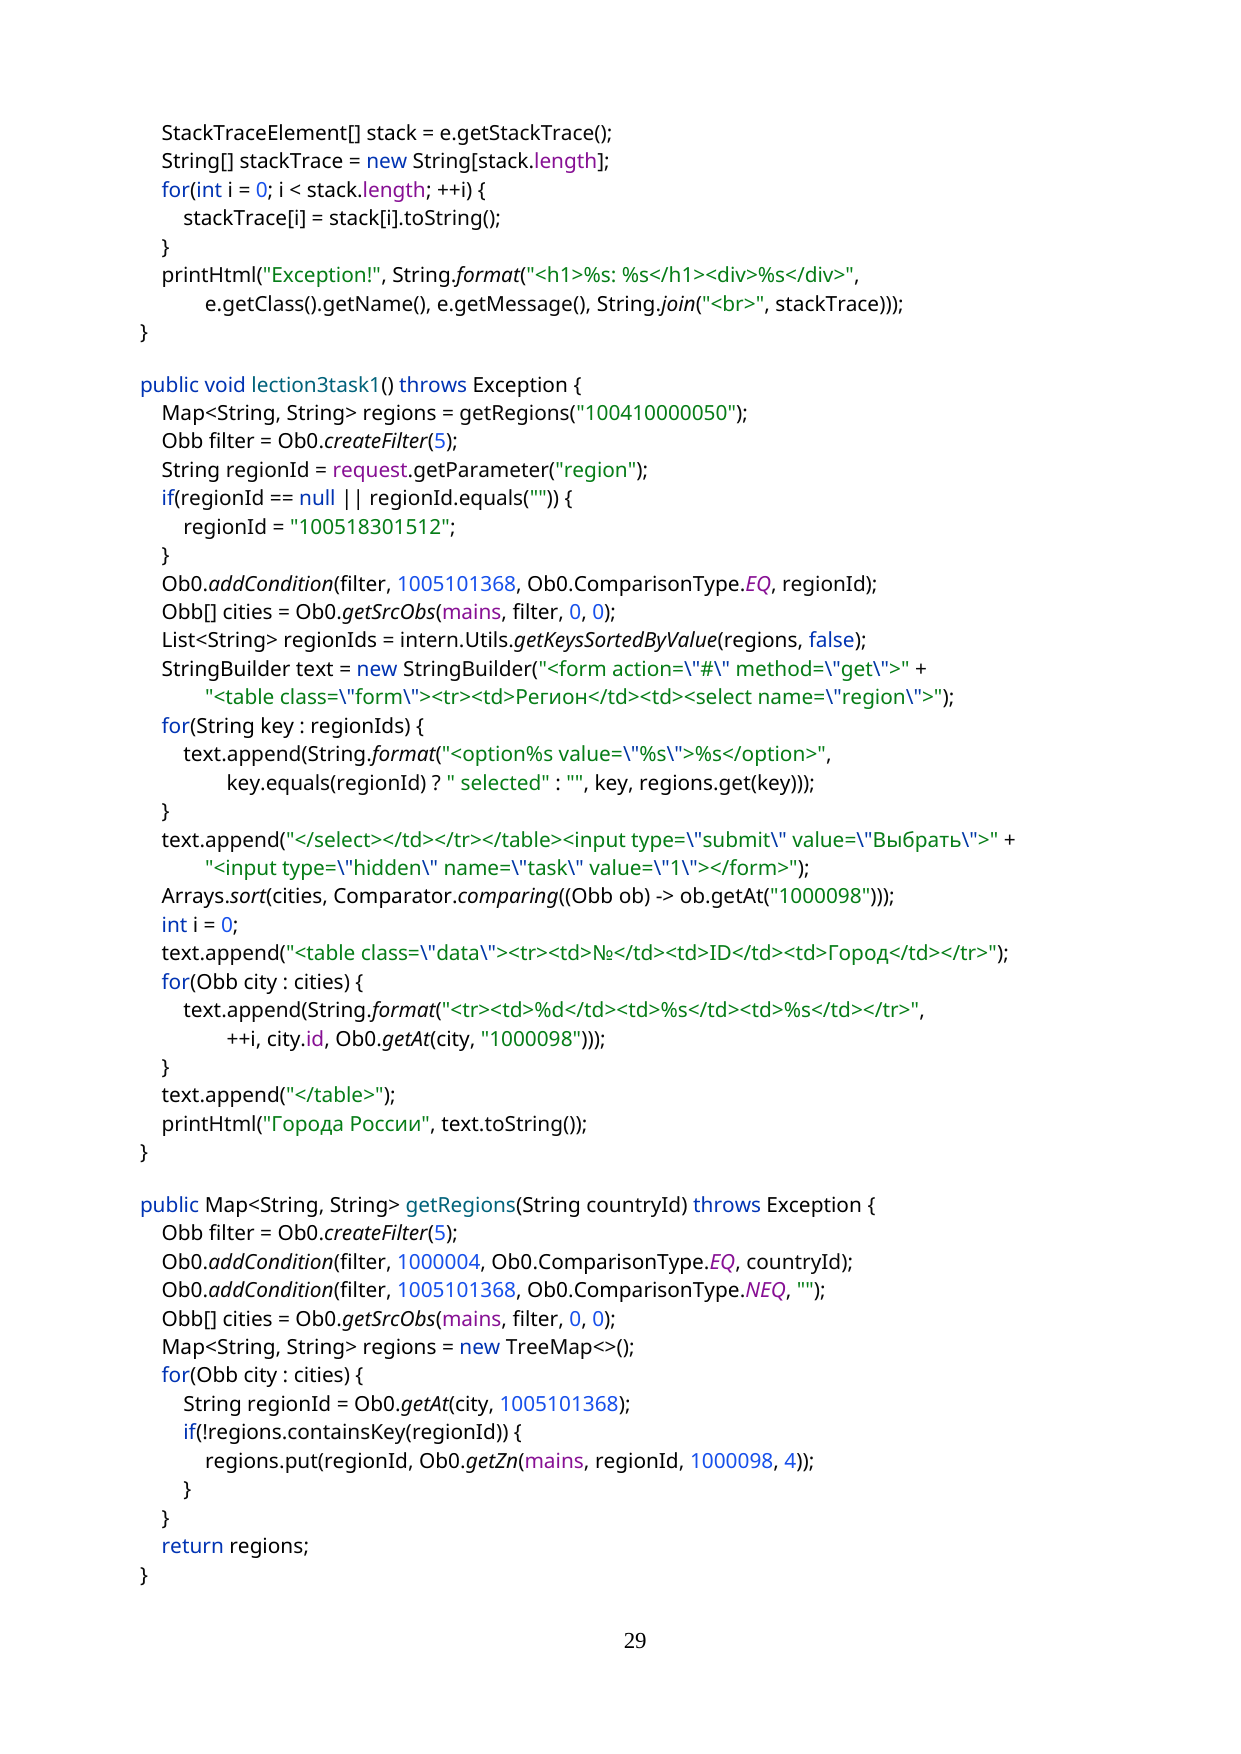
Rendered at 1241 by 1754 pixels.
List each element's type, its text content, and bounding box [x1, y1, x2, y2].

text StackTraceElement[] stack = e.getStackTrace(); String[] stackTrace = new String[stack.length]; for(int i = 0; i < stack.length; ++i) { stackTrace[i] = stack[i].toString(); } printHtml("Exception!", String.format("<h1>%s: %s</h1><div>%s</div>", e.getClass().getName(), e.getMessage(), String.join("<br>", stackTrace))); } public void lection3task1() throws Exception { Map<String, String> regions = getRegions("100410000050"); Obb filter = Ob0.createFilter(5); String regionId = request.getParameter("region"); if(regionId == null || regionId.equals("")) { regionId = "100518301512"; } Ob0.addCondition(filter, 1005101368, Ob0.ComparisonType.EQ, regionId); Obb[] cities = Ob0.getSrcObs(mains, filter, 0, 0); List<String> regionIds = intern.Utils.getKeysSortedByValue(regions, false); StringBuilder text = new StringBuilder("<form action=\"#\" method=\"get\">" + "<table class=\"form\"><tr><td>Регион</td><td><select name=\"region\">"); for(String key : regionIds) { text.append(String.format("<option%s value=\"%s\">%s</option>", key.equals(regionId) ? " selected" : "", key, regions.get(key))); } text.append("</select></td></tr></table><input type=\"submit\" value=\"Выбрать\">" + "<input type=\"hidden\" name=\"task\" value=\"1\"></form>"); Arrays.sort(cities, Comparator.comparing((Obb ob) -> ob.getAt("1000098"))); int i = 0; text.append("<table class=\"data\"><tr><td>№</td><td>ID</td><td>Город</td></tr>"); for(Obb city : cities) { text.append(String.format("<tr><td>%d</td><td>%s</td><td>%s</td></tr>", ++i, city.id, Ob0.getAt(city, "1000098"))); } text.append("</table>"); printHtml("Города России", text.toString()); } public Map<String, String> getRegions(String countryId) throws Exception { Obb filter = Ob0.createFilter(5); Ob0.addCondition(filter, 1000004, Ob0.ComparisonType.EQ, countryId); Ob0.addCondition(filter, 1005101368, Ob0.ComparisonType.NEQ, ""); Obb[] cities = Ob0.getSrcObs(mains, filter, 0, 0); Map<String, String> regions = new TreeMap<>(); for(Obb city : cities) { String regionId = Ob0.getAt(city, 1005101368); if(!regions.containsKey(regionId)) { regions.put(regionId, Ob0.getZn(mains, regionId, 1000098, 4)); } } return regions; } [118, 118, 1152, 1612]
